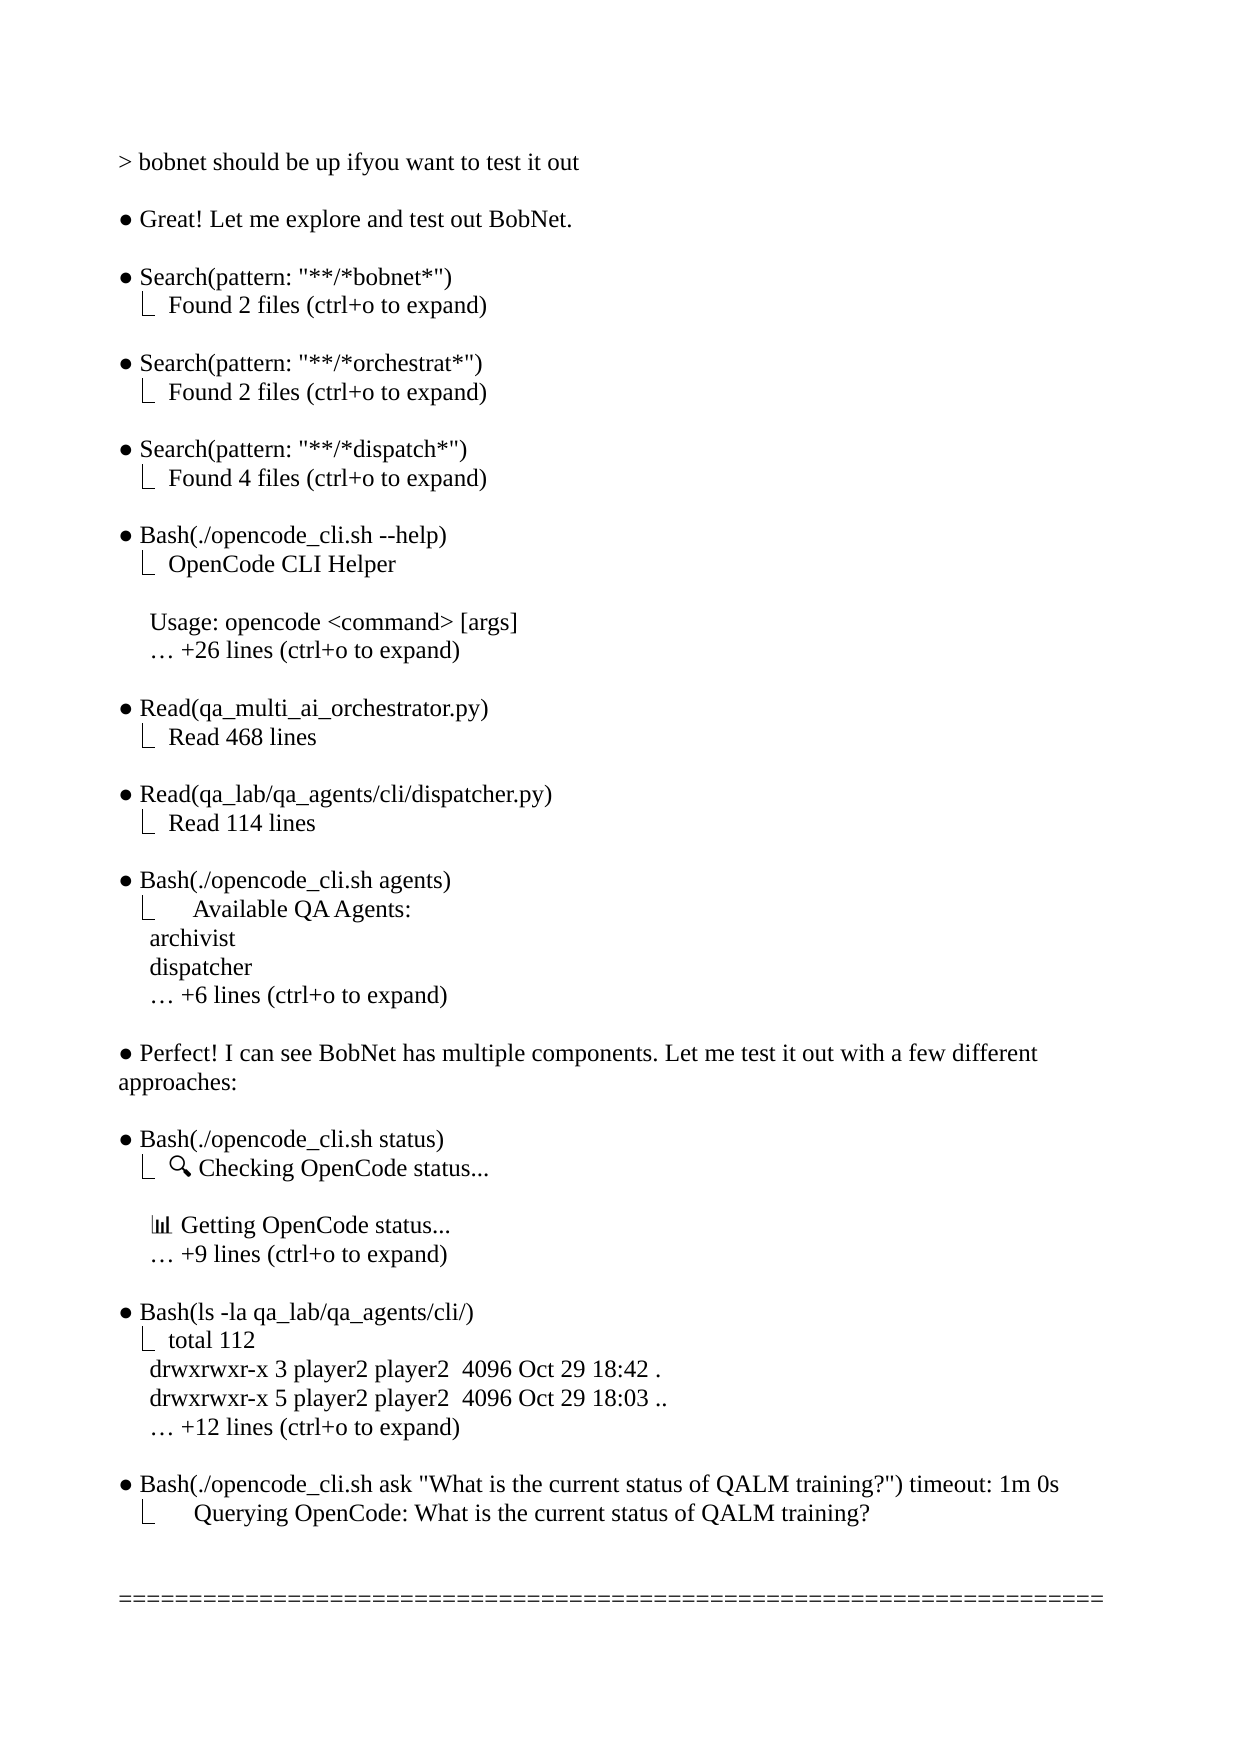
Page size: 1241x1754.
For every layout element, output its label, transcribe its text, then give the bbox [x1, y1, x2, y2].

text … +26 lines (ctrl+o to expand) [118, 636, 1122, 664]
text ● Great! Let me explore and test out BobNet. [118, 204, 1122, 233]
text ⎿ Found 4 files (ctrl+o to expand) [118, 463, 1122, 492]
text ● Bash(./opencode_cli.sh agents) [118, 866, 1122, 894]
text ● Search(pattern: "**/*dispatch*") [118, 434, 1122, 463]
text Usage: opencode <command> [args] [118, 607, 1122, 636]
text ⎿ total 112 [118, 1326, 1122, 1354]
text ● Read(qa_multi_ai_orchestrator.py) [118, 693, 1122, 722]
text … +9 lines (ctrl+o to expand) [118, 1239, 1122, 1268]
text ● Perfect! I can see BobNet has multiple components. Let me test it out with a few different approaches: [118, 1038, 1122, 1096]
text ⎿ Found 2 files (ctrl+o to expand) [118, 291, 1122, 319]
text archivist [118, 923, 1122, 952]
text … +6 lines (ctrl+o to expand) [118, 981, 1122, 1009]
text ● Bash(ls -la qa_lab/qa_agents/cli/) [118, 1297, 1122, 1326]
text ● Bash(./opencode_cli.sh ask "What is the current status of QALM training?") timeout: 1m 0s [118, 1469, 1122, 1498]
text ====================================================================== [118, 1556, 1122, 1613]
text … +12 lines (ctrl+o to expand) [118, 1412, 1122, 1441]
text ⎿ Read 114 lines [118, 808, 1122, 837]
text 📊 Getting OpenCode status... [118, 1211, 1122, 1239]
text ⎿ 🔍 Checking OpenCode status... [118, 1153, 1122, 1182]
text ● Bash(./opencode_cli.sh --help) [118, 521, 1122, 549]
text drwxrwxr-x 3 player2 player2 4096 Oct 29 18:42 . [118, 1354, 1122, 1383]
text ● Read(qa_lab/qa_agents/cli/dispatcher.py) [118, 779, 1122, 808]
text drwxrwxr-x 5 player2 player2 4096 Oct 29 18:03 .. [118, 1383, 1122, 1412]
text ● Search(pattern: "**/*bobnet*") [118, 262, 1122, 291]
text ● Bash(./opencode_cli.sh status) [118, 1124, 1122, 1153]
text ● Search(pattern: "**/*orchestrat*") [118, 348, 1122, 377]
text > bobnet should be up ifyou want to test it out [118, 147, 1122, 176]
text ⎿ Read 468 lines [118, 722, 1122, 751]
text ⎿ OpenCode CLI Helper [118, 549, 1122, 578]
text ⎿ 🤖 Querying OpenCode: What is the current status of QALM training? [118, 1498, 1122, 1527]
text ⎿ Found 2 files (ctrl+o to expand) [118, 377, 1122, 406]
text ⎿ 🤖 Available QA Agents: [118, 894, 1122, 923]
text dispatcher [118, 952, 1122, 981]
